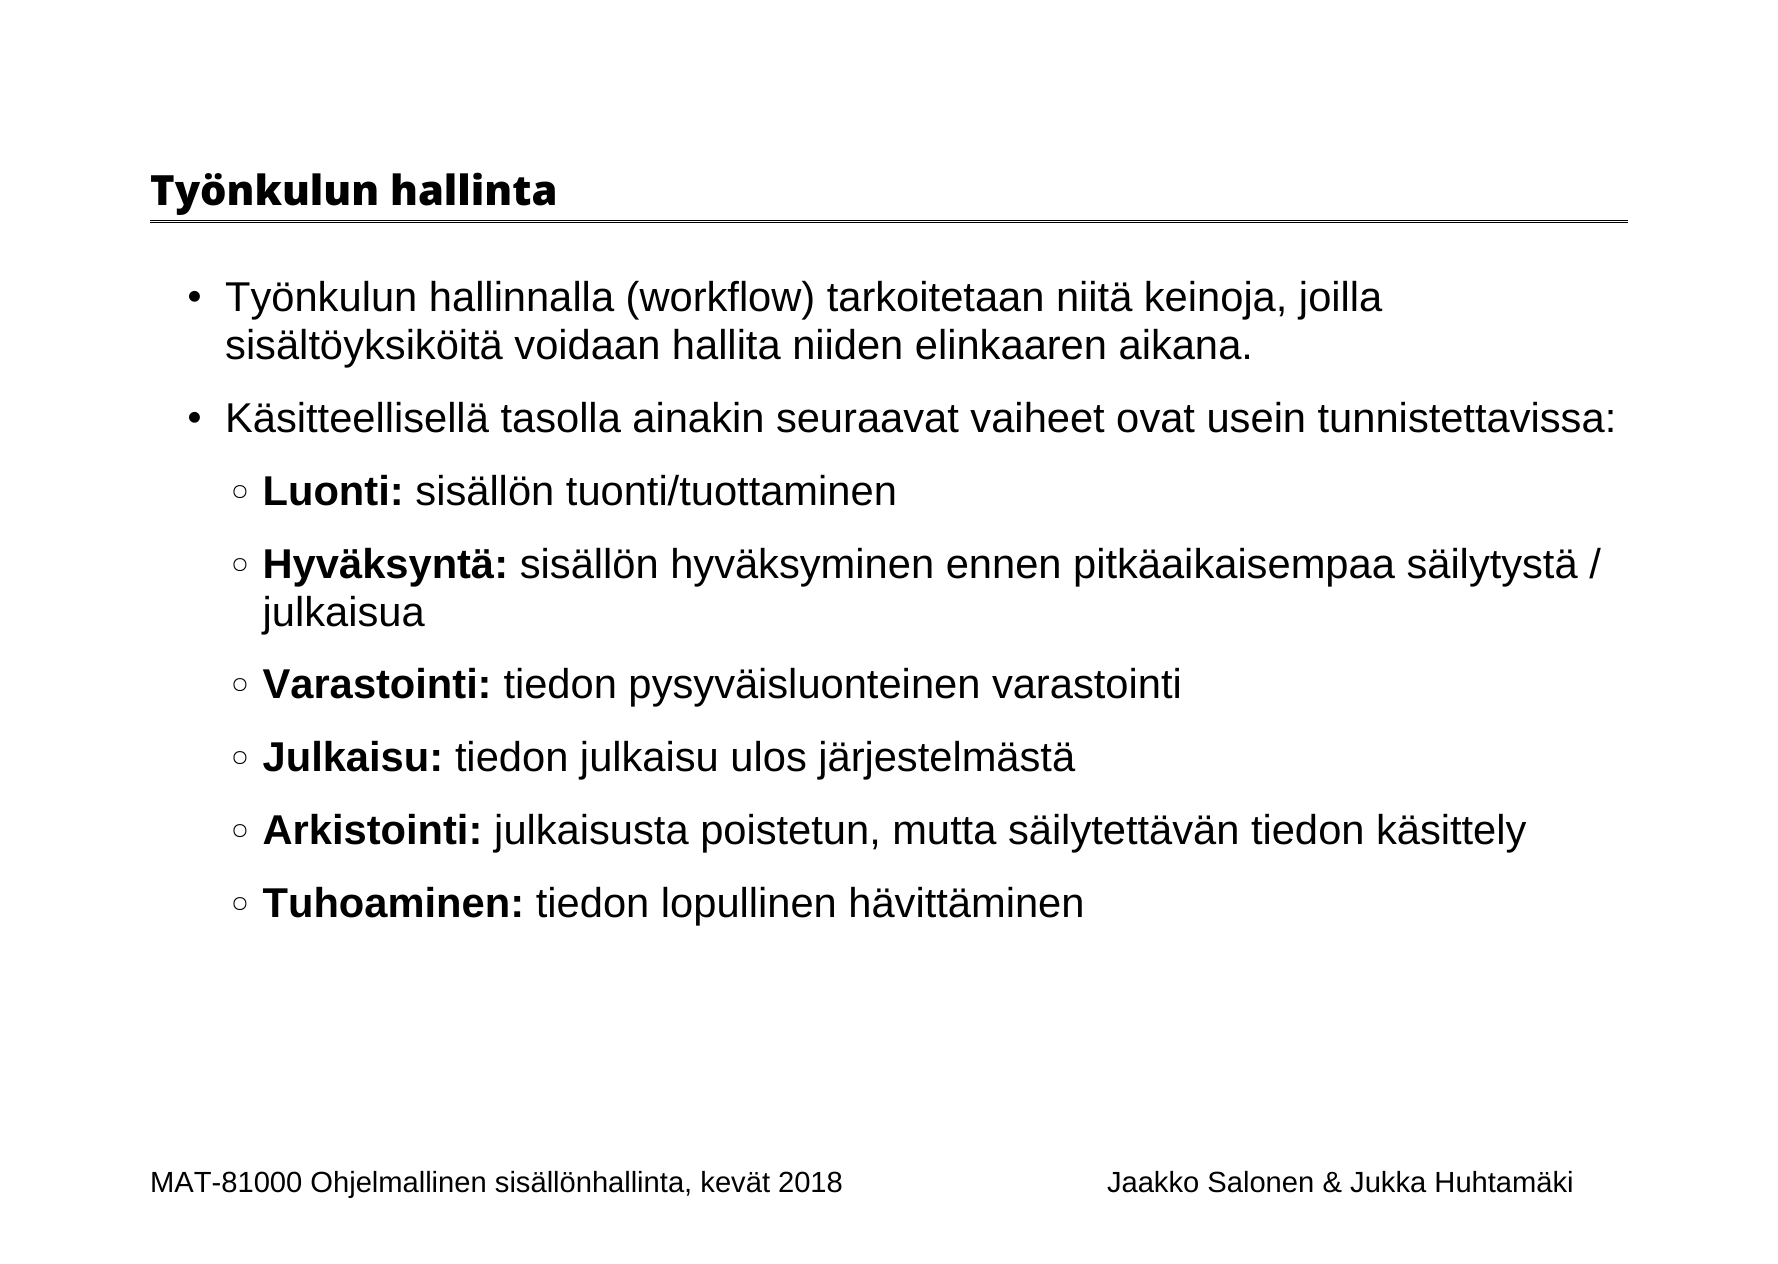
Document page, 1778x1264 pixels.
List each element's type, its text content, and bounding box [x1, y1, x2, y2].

list Varastointi: tiedon pysyväisluonteinen varastointi [225, 660, 1628, 708]
list Arkistointi: julkaisusta poistetun, mutta säilytettävän tiedon käsittely [225, 806, 1628, 854]
list Tuhoaminen: tiedon lopullinen hävittäminen [225, 879, 1628, 927]
list Julkaisu: tiedon julkaisu ulos järjestelmästä [225, 733, 1628, 781]
list Luonti: sisällön tuonti/tuottaminen [225, 466, 1628, 514]
list Työnkulun hallinnalla (workflow) tarkoitetaan niitä keinoja, joilla sisältöyksiköitä voidaan hallita niiden elinkaaren aikana. [187, 272, 1628, 368]
subtitle Työnkulun hallinta [150, 161, 1628, 220]
list Käsitteellisellä tasolla ainakin seuraavat vaiheet ovat usein tunnistettavissa: [187, 393, 1628, 441]
list Hyväksyntä: sisällön hyväksyminen ennen pitkäaikaisempaa säilytystä / julkaisua [225, 539, 1628, 635]
